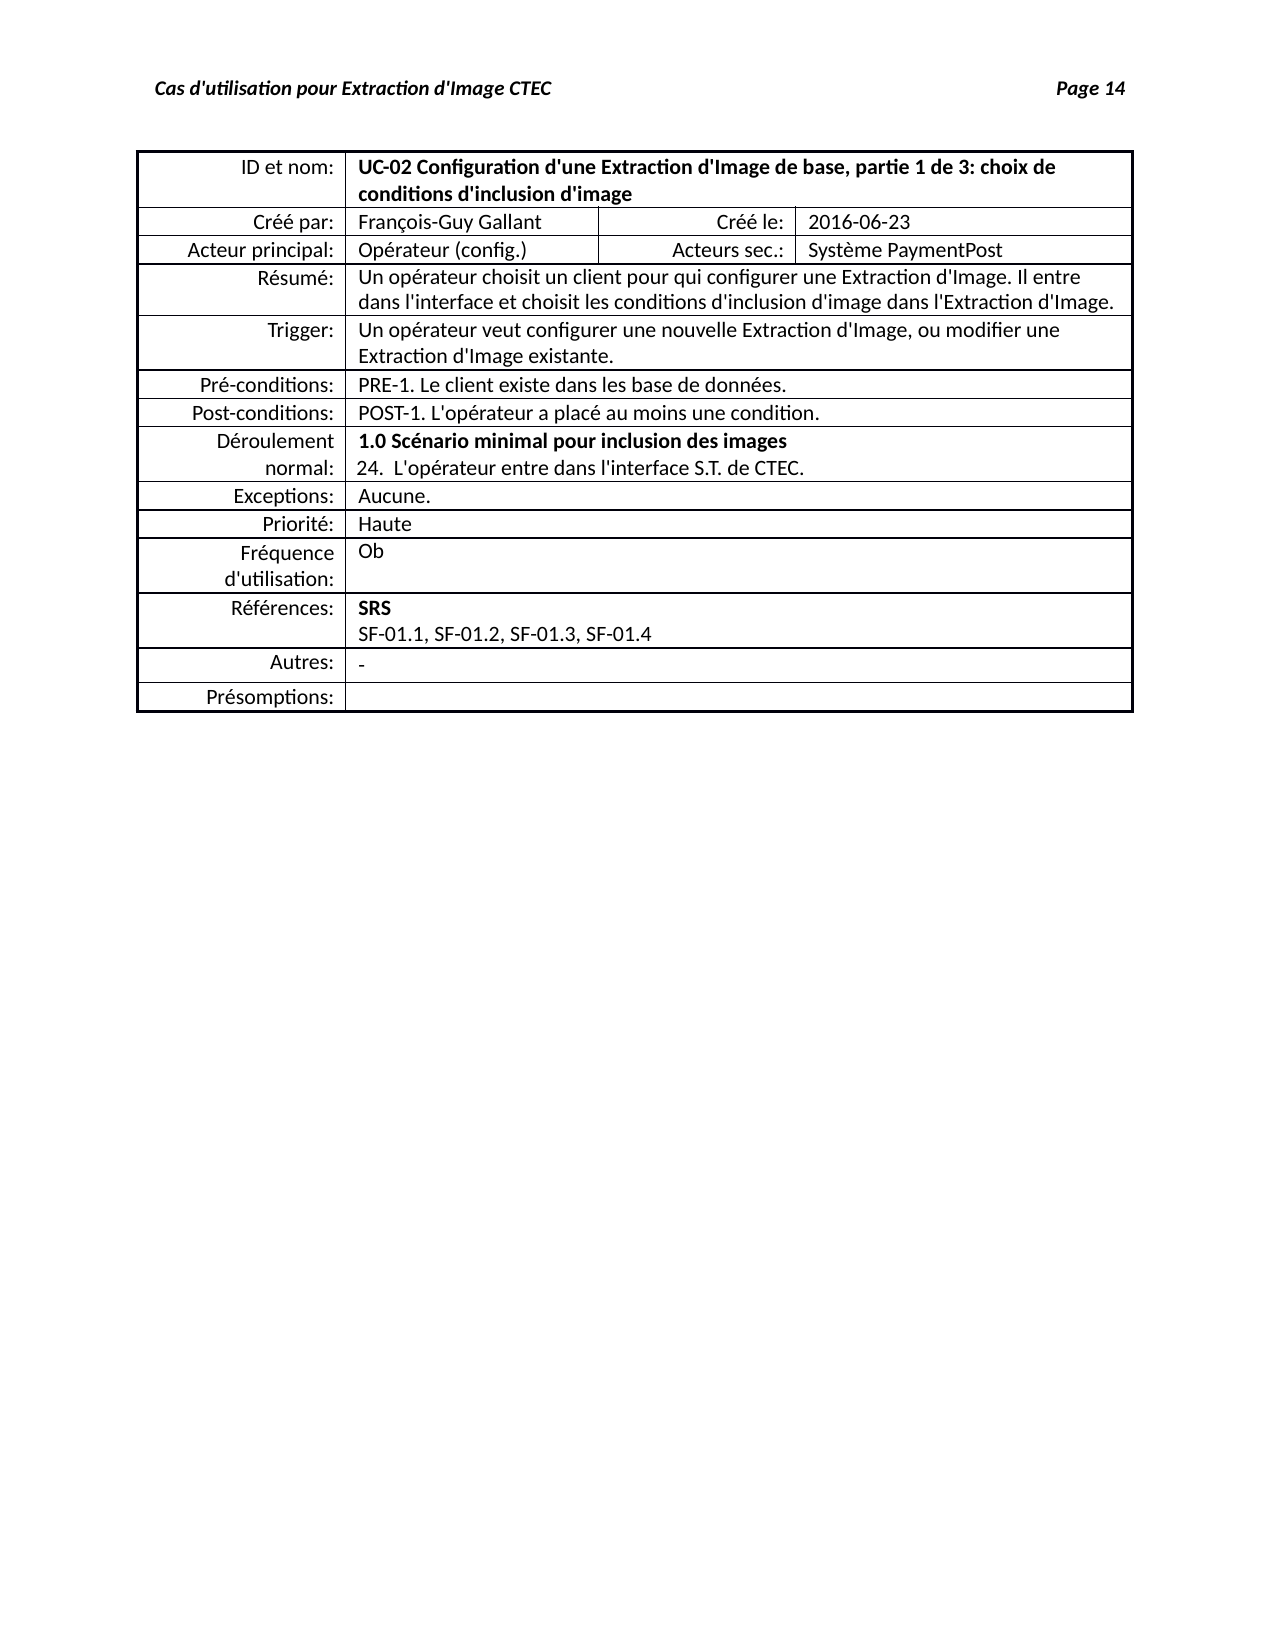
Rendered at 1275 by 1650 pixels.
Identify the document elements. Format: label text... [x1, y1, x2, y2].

table_cell Un opérateur choisit un client pour qui configurer une Extraction d'Image. Il entre dans l'interface et choisit les conditions d'inclusion d'image dans l'Extraction d'Image. [346, 265, 1131, 314]
table_cell Créé par: [139, 208, 345, 235]
table_cell François-Guy Gallant [346, 208, 598, 235]
table_cell Post-conditions: [139, 399, 345, 426]
table_cell PRE-1. Le client existe dans les base de données. [346, 371, 1131, 398]
table_cell Autres: [139, 649, 345, 682]
table_cell Acteurs sec.: [599, 236, 795, 263]
table_cell POST-1. L'opérateur a placé au moins une condition. [346, 399, 1131, 426]
table_cell Pré-conditions: [139, 371, 345, 398]
table_cell Un opérateur veut configurer une nouvelle Extraction d'Image, ou modifier une Extraction d'Image existante. [346, 316, 1131, 369]
table_cell 1.0 Scénario minimal pour inclusion des images L'opérateur entre dans l'interface S.T. de CTEC. [346, 427, 1131, 481]
table_cell Présomptions: [139, 683, 345, 710]
table_cell - [346, 649, 1131, 682]
table_cell Exceptions: [139, 482, 345, 509]
table_cell Aucune. [346, 482, 1131, 509]
table_cell Créé le: [599, 208, 795, 235]
table_cell Trigger: [139, 316, 345, 369]
table_cell Déroulement normal: [139, 427, 345, 481]
table_cell Fréquence d'utilisation: [139, 539, 345, 592]
table_cell Haute [346, 511, 1131, 537]
table_cell Priorité: [139, 511, 345, 537]
table_cell Ob [346, 539, 1131, 592]
table_cell Système PaymentPost [796, 236, 1131, 263]
table_cell Opérateur (config.) [346, 236, 598, 263]
table_cell SRS SF-01.1, SF-01.2, SF-01.3, SF-01.4 [346, 594, 1131, 647]
table_cell Références: [139, 594, 345, 647]
table_cell Acteur principal: [139, 236, 345, 263]
table_header ID et nom: [139, 153, 345, 206]
table_cell Résumé: [139, 265, 345, 314]
table_header UC-02 Configuration d'une Extraction d'Image de base, partie 1 de 3: choix de conditions d'inclusion d'image [346, 153, 1131, 206]
table_cell [346, 683, 1131, 710]
table_cell 2016-06-23 [796, 208, 1131, 235]
